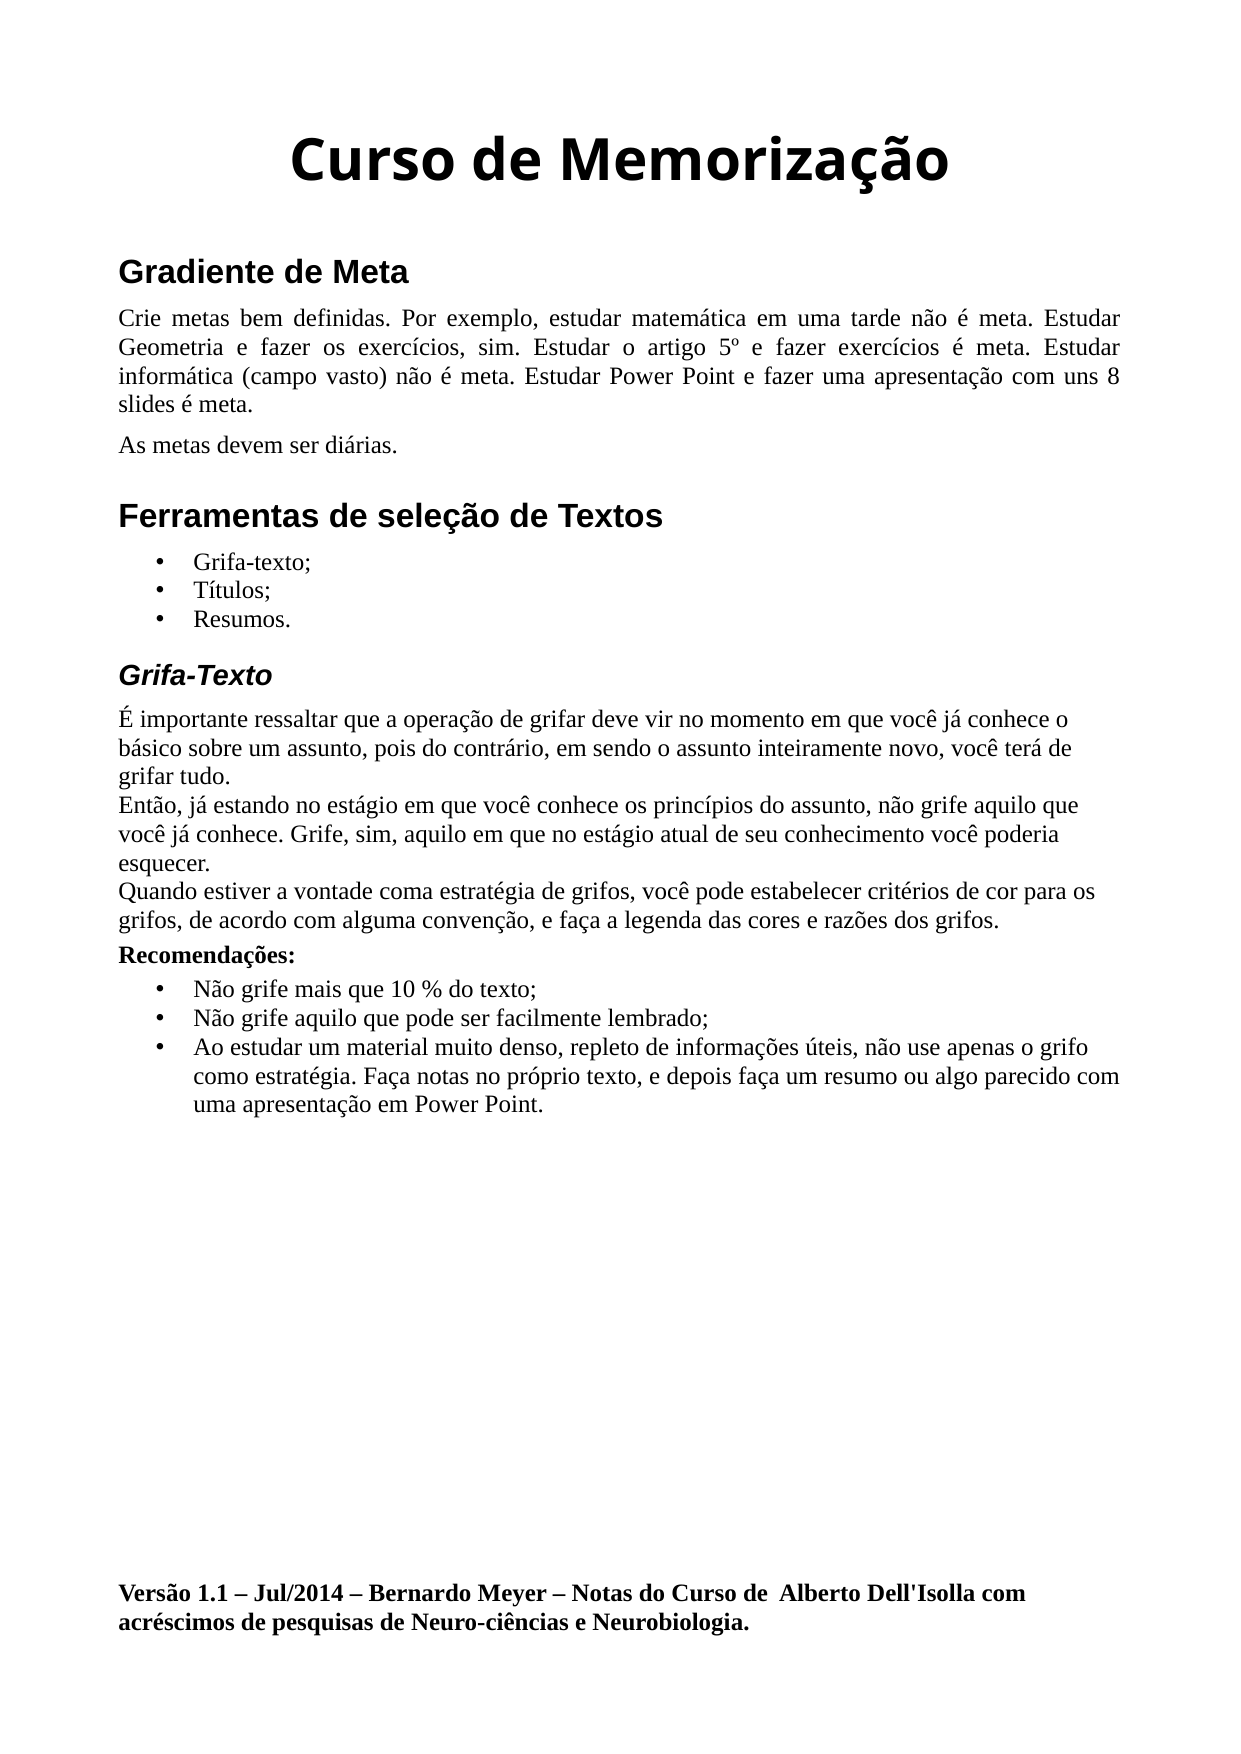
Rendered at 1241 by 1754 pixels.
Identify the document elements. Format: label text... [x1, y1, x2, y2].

text Quando estiver a vontade coma estratégia de grifos, você pode estabelecer critérios de cor para os grifos, de acordo com alguma convenção, e faça a legenda das cores e razões dos grifos. [118, 876, 1122, 934]
list Não grife mais que 10 % do texto; [156, 974, 1122, 1003]
subtitle Ferramentas de seleção de Textos [118, 496, 1122, 534]
list Ao estudar um material muito denso, repleto de informações úteis, não use apenas o grifo como estratégia. Faça notas no próprio texto, e depois faça um resumo ou algo parecido com uma apresentação em Power Point. [156, 1032, 1122, 1118]
list Grifa-texto; [156, 547, 1122, 575]
text Crie metas bem definidas. Por exemplo, estudar matemática em uma tarde não é meta. Estudar Geometria e fazer os exercícios, sim. Estudar o artigo 5º e fazer exercícios é meta. Estudar informática (campo vasto) não é meta. Estudar Power Point e fazer uma apresentação com uns 8 slides é meta. [118, 303, 1122, 418]
text Recomendações: [118, 940, 1122, 969]
list Títulos; [156, 575, 1122, 604]
subtitle Grifa-Texto [118, 658, 1122, 691]
text As metas devem ser diárias. [118, 430, 1122, 459]
text Então, já estando no estágio em que você conhece os princípios do assunto, não grife aquilo que você já conhece. Grife, sim, aquilo em que no estágio atual de seu conhecimento você poderia esquecer. [118, 790, 1122, 876]
text É importante ressaltar que a operação de grifar deve vir no momento em que você já conhece o básico sobre um assunto, pois do contrário, em sendo o assunto inteiramente novo, você terá de grifar tudo. [118, 704, 1122, 790]
list Resumos. [156, 604, 1122, 633]
subtitle Gradiente de Meta [118, 252, 1122, 291]
list Não grife aquilo que pode ser facilmente lembrado; [156, 1003, 1122, 1032]
